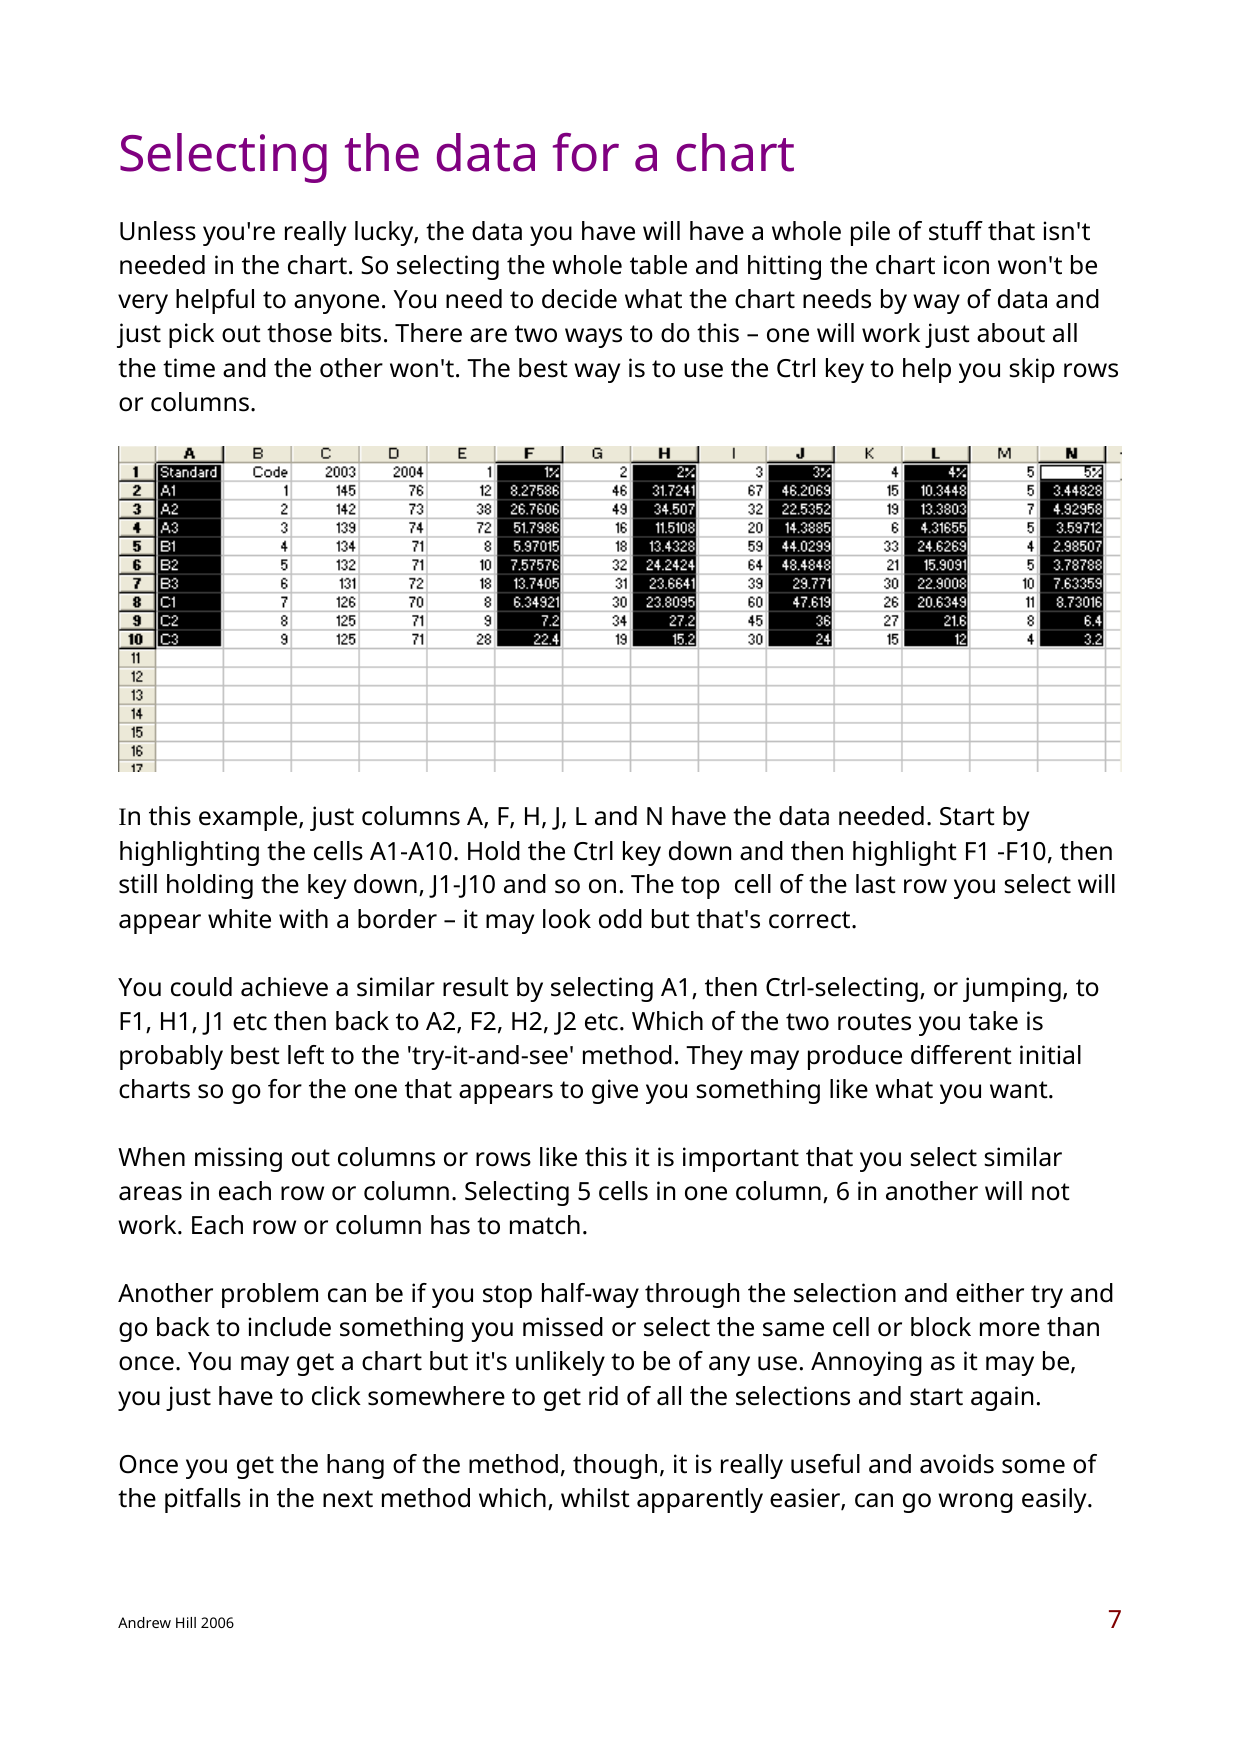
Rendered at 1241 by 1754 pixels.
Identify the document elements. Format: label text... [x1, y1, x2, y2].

text Unless you're really lucky, the data you have will have a whole pile of stuff that isn't needed in the chart. So selecting the whole table and hitting the chart icon won't be very helpful to anyone. You need to decide what the chart needs by way of data and just pick out those bits. There are two ways to do this – one will work just about all the time and the other won't. The best way is to use the Ctrl key to help you skip rows or columns. [118, 214, 1122, 418]
text In this example, just columns A, F, H, J, L and N have the data needed. Start by highlighting the cells A1-A10. Hold the Ctrl key down and then highlight F1 -F10, then still holding the key down, J1-J10 and so on. The top cell of the last row you select will appear white with a border – it may look odd but that's correct. [118, 799, 1122, 935]
text Selecting the data for a chart [118, 118, 1122, 186]
text Once you get the hang of the method, though, it is really useful and avoids some of the pitfalls in the next method which, whilst apparently easier, can go wrong easily. [118, 1446, 1122, 1514]
text You could achieve a similar result by selecting A1, then Ctrl-selecting, or jumping, to F1, H1, J1 etc then back to A2, F2, H2, J2 etc. Which of the two routes you take is probably best left to the 'try-it-and-see' method. They may produce different initial charts so go for the one that appears to give you something like what you want. [118, 969, 1122, 1106]
text When missing out columns or rows like this it is important that you select similar areas in each row or column. Selecting 5 cells in one column, 6 in another will not work. Each row or column has to match. [118, 1140, 1122, 1242]
picture [118, 446, 1122, 772]
text Another problem can be if you stop half-way through the selection and either try and go back to include something you missed or select the same cell or block more than once. You may get a chart but it's unlikely to be of any use. Annoying as it may be, you just have to click somewhere to get rid of all the selections and start again. [118, 1276, 1122, 1412]
